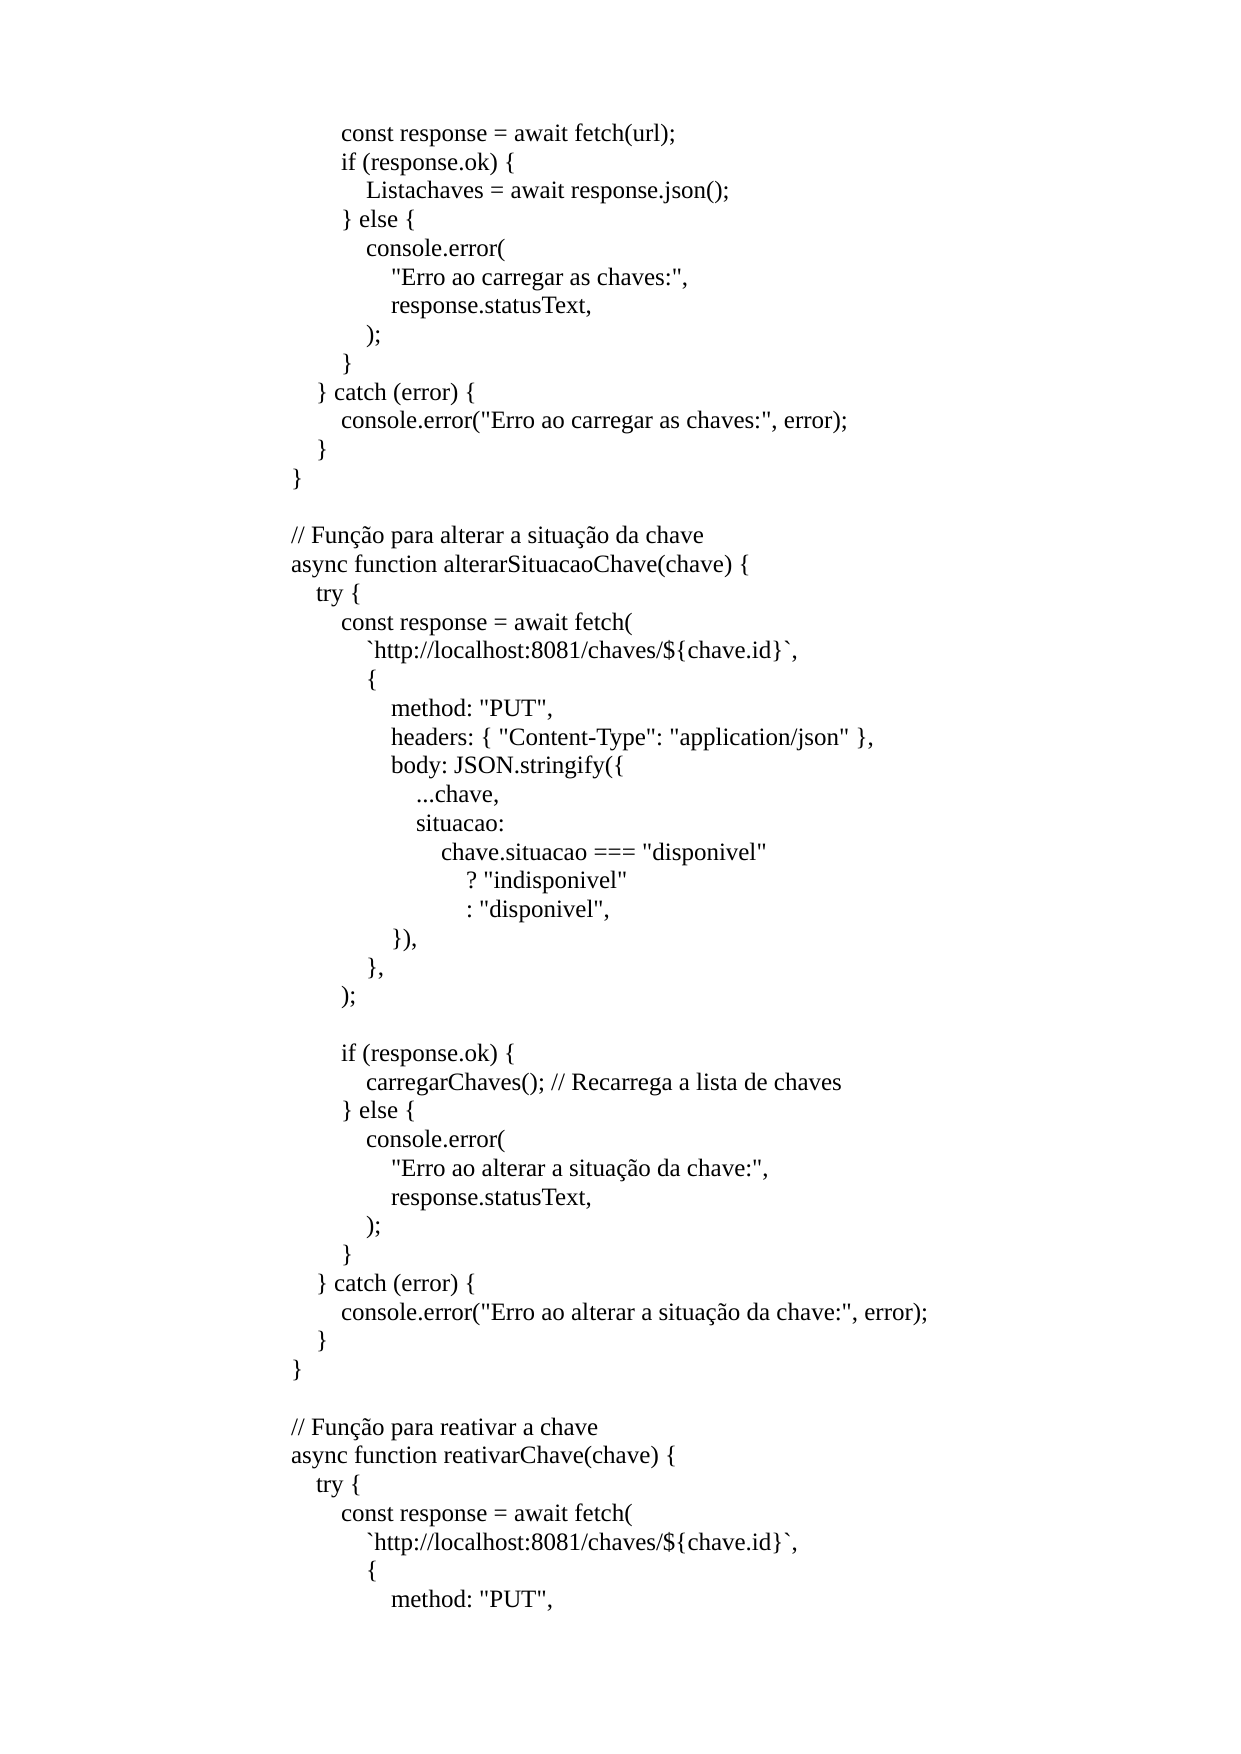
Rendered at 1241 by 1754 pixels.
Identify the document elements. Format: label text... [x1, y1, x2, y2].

text } else { [266, 204, 1122, 233]
text } [266, 348, 1122, 377]
text } [266, 463, 1122, 492]
text }, [266, 952, 1122, 981]
text { [266, 1556, 1122, 1584]
text } [266, 1354, 1122, 1383]
text } catch (error) { [266, 377, 1122, 406]
text Listachaves = await response.json(); [266, 176, 1122, 204]
text method: "PUT", [266, 693, 1122, 722]
text situacao: [266, 808, 1122, 837]
text console.error( [266, 1124, 1122, 1153]
text body: JSON.stringify({ [266, 751, 1122, 779]
text "Erro ao carregar as chaves:", [266, 262, 1122, 291]
text } [266, 434, 1122, 463]
text response.statusText, [266, 1182, 1122, 1211]
text const response = await fetch( [266, 607, 1122, 636]
text "Erro ao alterar a situação da chave:", [266, 1153, 1122, 1182]
text async function reativarChave(chave) { [266, 1441, 1122, 1469]
text ); [266, 319, 1122, 348]
text ...chave, [266, 779, 1122, 808]
text try { [266, 1469, 1122, 1498]
text }), [266, 923, 1122, 952]
text } [266, 1239, 1122, 1268]
text // Função para reativar a chave [266, 1412, 1122, 1441]
text try { [266, 578, 1122, 607]
text ); [266, 1211, 1122, 1239]
text // Função para alterar a situação da chave [266, 521, 1122, 549]
text method: "PUT", [266, 1584, 1122, 1613]
text const response = await fetch(url); [266, 118, 1122, 147]
text headers: { "Content-Type": "application/json" }, [266, 722, 1122, 751]
text if (response.ok) { [266, 147, 1122, 176]
text } [266, 1326, 1122, 1354]
text ); [266, 981, 1122, 1009]
text console.error( [266, 233, 1122, 262]
text } else { [266, 1096, 1122, 1124]
text response.statusText, [266, 291, 1122, 319]
text chave.situacao === "disponivel" [266, 837, 1122, 866]
text async function alterarSituacaoChave(chave) { [266, 549, 1122, 578]
text } catch (error) { [266, 1268, 1122, 1297]
text `http://localhost:8081/chaves/${chave.id}`, [266, 1527, 1122, 1556]
text carregarChaves(); // Recarrega a lista de chaves [266, 1067, 1122, 1096]
text ? "indisponivel" [266, 866, 1122, 894]
text { [266, 664, 1122, 693]
text if (response.ok) { [266, 1038, 1122, 1067]
text console.error("Erro ao alterar a situação da chave:", error); [266, 1297, 1122, 1326]
text console.error("Erro ao carregar as chaves:", error); [266, 406, 1122, 434]
text `http://localhost:8081/chaves/${chave.id}`, [266, 636, 1122, 664]
text const response = await fetch( [266, 1498, 1122, 1527]
text : "disponivel", [266, 894, 1122, 923]
